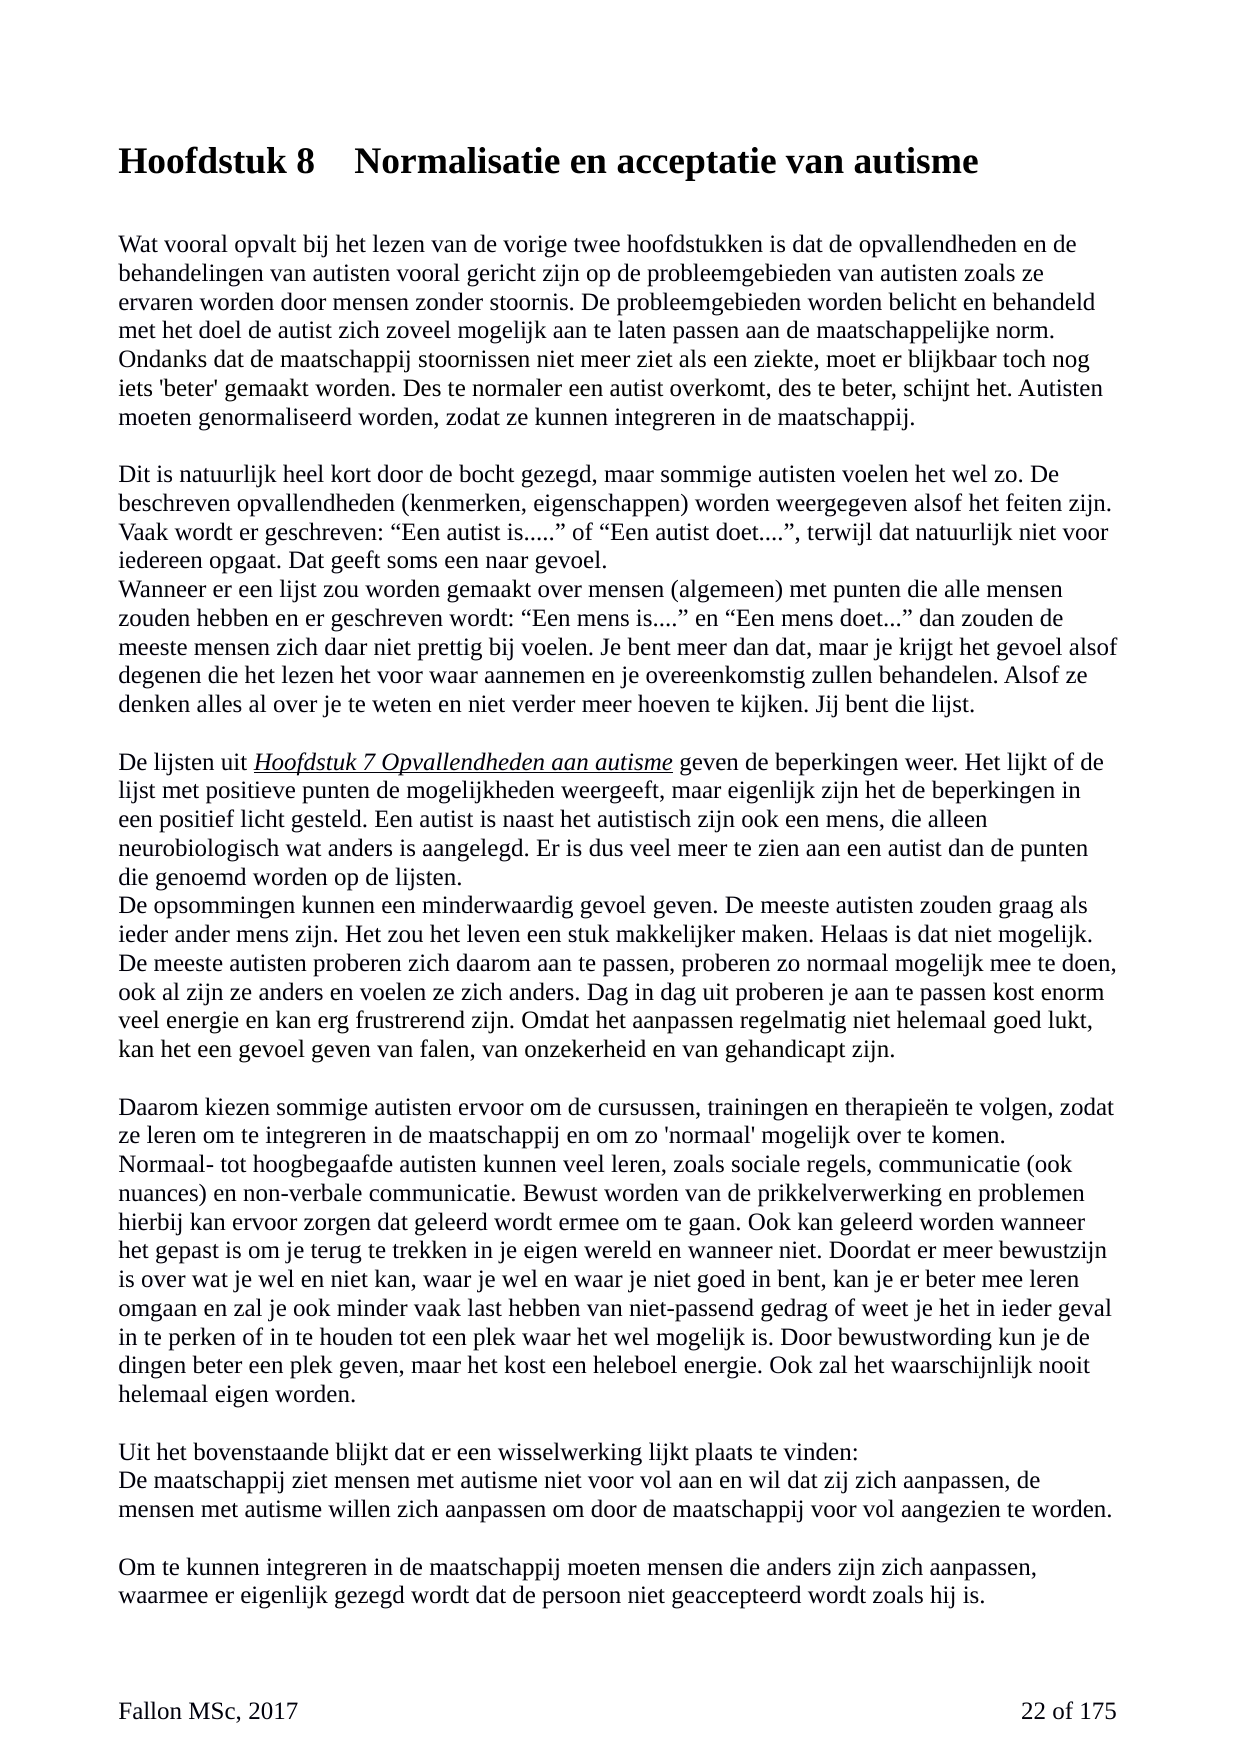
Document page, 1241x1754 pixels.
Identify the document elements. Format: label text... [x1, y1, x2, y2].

text De opsommingen kunnen een minderwaardig gevoel geven. De meeste autisten zouden graag als ieder ander mens zijn. Het zou het leven een stuk makkelijker maken. Helaas is dat niet mogelijk. [118, 890, 1122, 948]
text Wanneer er een lijst zou worden gemaakt over mensen (algemeen) met punten die alle mensen zouden hebben en er geschreven wordt: “Een mens is....” en “Een mens doet...” dan zouden de meeste mensen zich daar niet prettig bij voelen. Je bent meer dan dat, maar je krijgt het gevoel alsof degenen die het lezen het voor waar aannemen en je overeenkomstig zullen behandelen. Alsof ze denken alles al over je te weten en niet verder meer hoeven te kijken. Jij bent die lijst. [118, 574, 1122, 718]
text De lijsten uit Hoofdstuk 7 Opvallendheden aan autisme geven de beperkingen weer. Het lijkt of de lijst met positieve punten de mogelijkheden weergeeft, maar eigenlijk zijn het de beperkingen in een positief licht gesteld. Een autist is naast het autistisch zijn ook een mens, die alleen neurobiologisch wat anders is aangelegd. Er is dus veel meer te zien aan een autist dan de punten die genoemd worden op de lijsten. [118, 747, 1122, 890]
text Uit het bovenstaande blijkt dat er een wisselwerking lijkt plaats te vinden: [118, 1437, 1122, 1465]
text Dit is natuurlijk heel kort door de bocht gezegd, maar sommige autisten voelen het wel zo. De beschreven opvallendheden (kenmerken, eigenschappen) worden weergegeven alsof het feiten zijn. Vaak wordt er geschreven: “Een autist is.....” of “Een autist doet....”, terwijl dat natuurlijk niet voor iedereen opgaat. Dat geeft soms een naar gevoel. [118, 459, 1122, 574]
text Daarom kiezen sommige autisten ervoor om de cursussen, trainingen en therapieën te volgen, zodat ze leren om te integreren in de maatschappij en om zo 'normaal' mogelijk over te komen. [118, 1092, 1122, 1149]
text Wat vooral opvalt bij het lezen van de vorige twee hoofdstukken is dat de opvallendheden en de behandelingen van autisten vooral gericht zijn op de probleemgebieden van autisten zoals ze ervaren worden door mensen zonder stoornis. De probleemgebieden worden belicht en behandeld met het doel de autist zich zoveel mogelijk aan te laten passen aan de maatschappelijke norm. Ondanks dat de maatschappij stoornissen niet meer ziet als een ziekte, moet er blijkbaar toch nog iets 'beter' gemaakt worden. Des te normaler een autist overkomt, des te beter, schijnt het. Autisten moeten genormaliseerd worden, zodat ze kunnen integreren in de maatschappij. [118, 229, 1122, 430]
text De meeste autisten proberen zich daarom aan te passen, proberen zo normaal mogelijk mee te doen, ook al zijn ze anders en voelen ze zich anders. Dag in dag uit proberen je aan te passen kost enorm veel energie en kan erg frustrerend zijn. Omdat het aanpassen regelmatig niet helemaal goed lukt, kan het een gevoel geven van falen, van onzekerheid en van gehandicapt zijn. [118, 948, 1122, 1063]
text Om te kunnen integreren in de maatschappij moeten mensen die anders zijn zich aanpassen, waarmee er eigenlijk gezegd wordt dat de persoon niet geaccepteerd wordt zoals hij is. [118, 1552, 1122, 1609]
text De maatschappij ziet mensen met autisme niet voor vol aan en wil dat zij zich aanpassen, de mensen met autisme willen zich aanpassen om door de maatschappij voor vol aangezien te worden. [118, 1465, 1122, 1523]
text Normaal- tot hoogbegaafde autisten kunnen veel leren, zoals sociale regels, communicatie (ook nuances) en non-verbale communicatie. Bewust worden van de prikkelverwerking en problemen hierbij kan ervoor zorgen dat geleerd wordt ermee om te gaan. Ook kan geleerd worden wanneer het gepast is om je terug te trekken in je eigen wereld en wanneer niet. Doordat er meer bewustzijn is over wat je wel en niet kan, waar je wel en waar je niet goed in bent, kan je er beter mee leren omgaan en zal je ook minder vaak last hebben van niet-passend gedrag of weet je het in ieder geval in te perken of in te houden tot een plek waar het wel mogelijk is. Door bewustwording kun je de dingen beter een plek geven, maar het kost een heleboel energie. Ook zal het waarschijnlijk nooit helemaal eigen worden. [118, 1149, 1122, 1408]
subtitle Hoofdstuk 8 Normalisatie en acceptatie van autisme [118, 139, 1122, 182]
